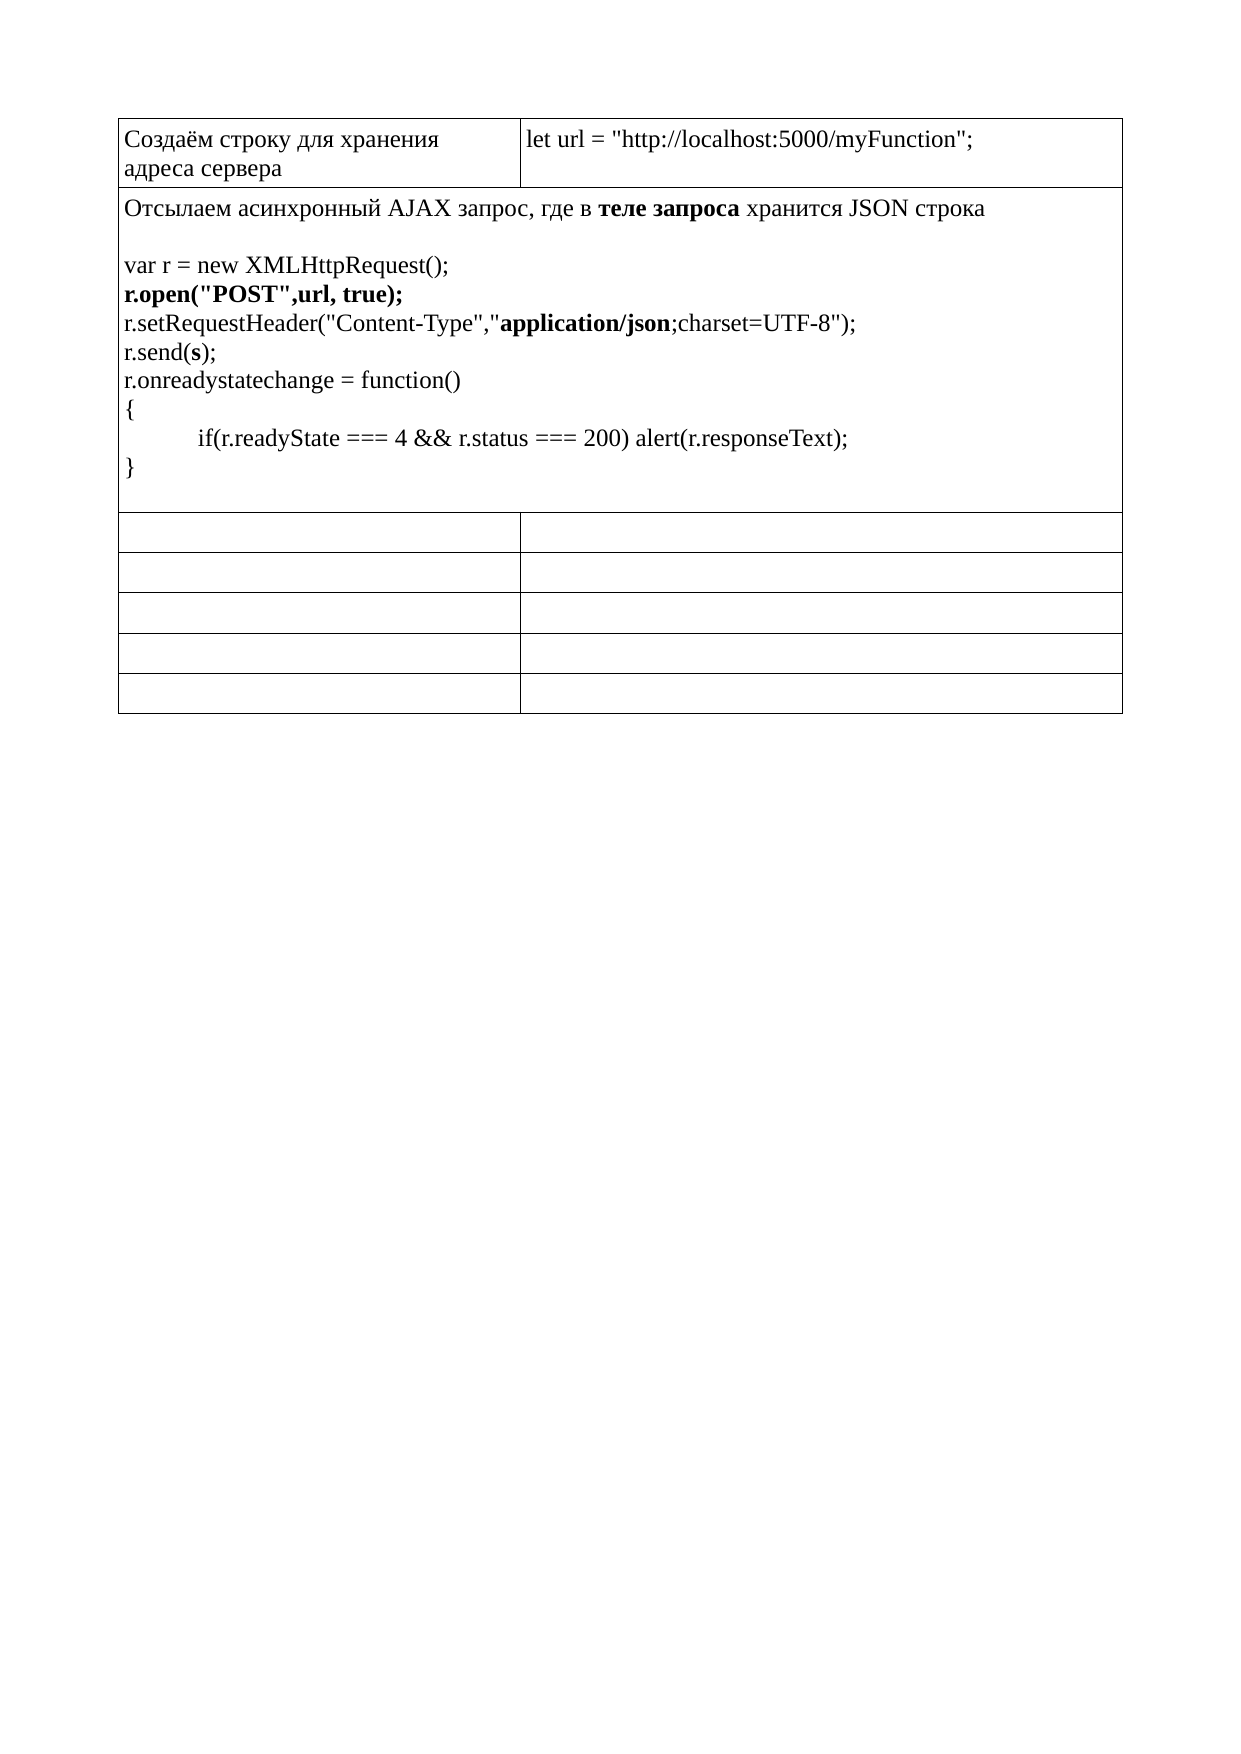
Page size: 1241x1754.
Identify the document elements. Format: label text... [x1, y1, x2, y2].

table_cell [521, 513, 1122, 552]
table_cell Отсылаем асинхронный AJAX запрос, где в теле запроса хранится JSON строка var r = new XMLHttpRequest(); r.open("POST",url, true); r.setRequestHeader("Content-Type","application/json;charset=UTF-8"); r.send(s); r.onreadystatechange = function() { if(r.readyState === 4 && r.status === 200) alert(r.responseText); } [119, 188, 1122, 512]
table_cell [521, 674, 1122, 713]
table_cell [521, 553, 1122, 592]
table_cell [119, 593, 520, 633]
table_cell Создаём строку для хранения адреса сервера [119, 119, 520, 187]
table_cell [521, 634, 1122, 673]
table_cell let url = "http://localhost:5000/myFunction"; [521, 119, 1122, 187]
table_cell [119, 674, 520, 713]
table_cell [119, 553, 520, 592]
table_cell [521, 593, 1122, 633]
table_cell [119, 513, 520, 552]
table_cell [119, 634, 520, 673]
